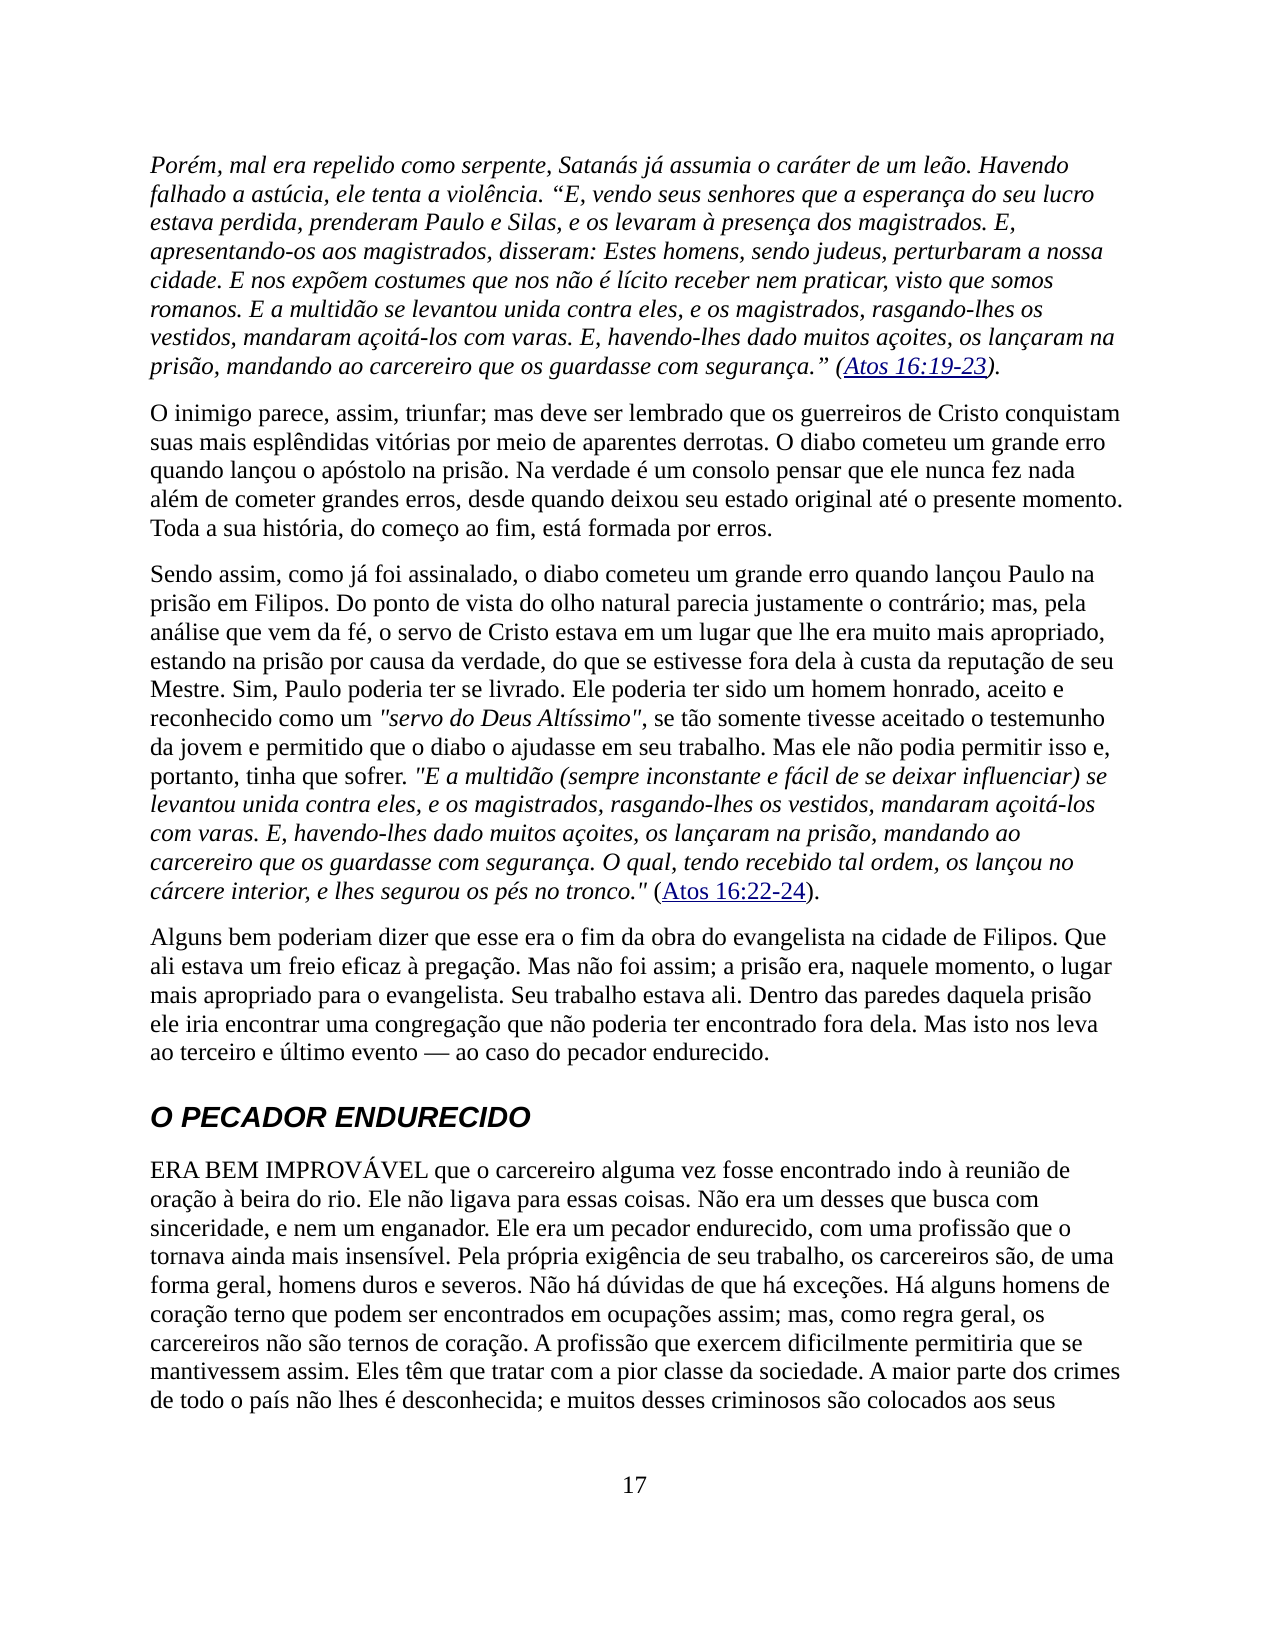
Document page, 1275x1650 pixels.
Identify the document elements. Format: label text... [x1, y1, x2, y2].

text Sendo assim, como já foi assinalado, o diabo cometeu um grande erro quando lançou Paulo na prisão em Filipos. Do ponto de vista do olho natural parecia justamente o contrário; mas, pela análise que vem da fé, o servo de Cristo estava em um lugar que lhe era muito mais apropriado, estando na prisão por causa da verdade, do que se estivesse fora dela à custa da reputação de seu Mestre. Sim, Paulo poderia ter se livrado. Ele poderia ter sido um homem honrado, aceito e reconhecido como um "servo do Deus Altíssimo", se tão somente tivesse aceitado o testemunho da jovem e permitido que o diabo o ajudasse em seu trabalho. Mas ele não podia permitir isso e, portanto, tinha que sofrer. "E a multidão (sempre inconstante e fácil de se deixar influenciar) se levantou unida contra eles, e os magistrados, rasgando-lhes os vestidos, mandaram açoitá-los com varas. E, havendo-lhes dado muitos açoites, os lançaram na prisão, mandando ao carcereiro que os guardasse com segurança. O qual, tendo recebido tal ordem, os lançou no cárcere interior, e lhes segurou os pés no tronco." (Atos 16:22-24). [150, 559, 1125, 904]
text ERA BEM IMPROVÁVEL que o carcereiro alguma vez fosse encontrado indo à reunião de oração à beira do rio. Ele não ligava para essas coisas. Não era um desses que busca com sinceridade, e nem um enganador. Ele era um pecador endurecido, com uma profissão que o tornava ainda mais insensível. Pela própria exigência de seu trabalho, os carcereiros são, de uma forma geral, homens duros e severos. Não há dúvidas de que há exceções. Há alguns homens de coração terno que podem ser encontrados em ocupações assim; mas, como regra geral, os carcereiros não são ternos de coração. A profissão que exercem dificilmente permitiria que se mantivessem assim. Eles têm que tratar com a pior classe da sociedade. A maior parte dos crimes de todo o país não lhes é desconhecida; e muitos desses criminosos são colocados aos seus [150, 1155, 1125, 1414]
text O inimigo parece, assim, triunfar; mas deve ser lembrado que os guerreiros de Cristo conquistam suas mais esplêndidas vitórias por meio de aparentes derrotas. O diabo cometeu um grande erro quando lançou o apóstolo na prisão. Na verdade é um consolo pensar que ele nunca fez nada além de cometer grandes erros, desde quando deixou seu estado original até o presente momento. Toda a sua história, do começo ao fim, está formada por erros. [150, 398, 1125, 542]
subtitle O PECADOR ENDURECIDO [150, 1100, 1125, 1134]
text Alguns bem poderiam dizer que esse era o fim da obra do evangelista na cidade de Filipos. Que ali estava um freio eficaz à pregação. Mas não foi assim; a prisão era, naquele momento, o lugar mais apropriado para o evangelista. Seu trabalho estava ali. Dentro das paredes daquela prisão ele iria encontrar uma congregação que não poderia ter encontrado fora dela. Mas isto nos leva ao terceiro e último evento — ao caso do pecador endurecido. [150, 922, 1125, 1066]
text Porém, mal era repelido como serpente, Satanás já assumia o caráter de um leão. Havendo falhado a astúcia, ele tenta a violência. “E, vendo seus senhores que a esperança do seu lucro estava perdida, prenderam Paulo e Silas, e os levaram à presença dos magistrados. E, apresentando-os aos magistrados, disseram: Estes homens, sendo judeus, perturbaram a nossa cidade. E nos expõem costumes que nos não é lícito receber nem praticar, visto que somos romanos. E a multidão se levantou unida contra eles, e os magistrados, rasgando-lhes os vestidos, mandaram açoitá-los com varas. E, havendo-lhes dado muitos açoites, os lançaram na prisão, mandando ao carcereiro que os guardasse com segurança.” (Atos 16:19-23). [150, 150, 1125, 380]
